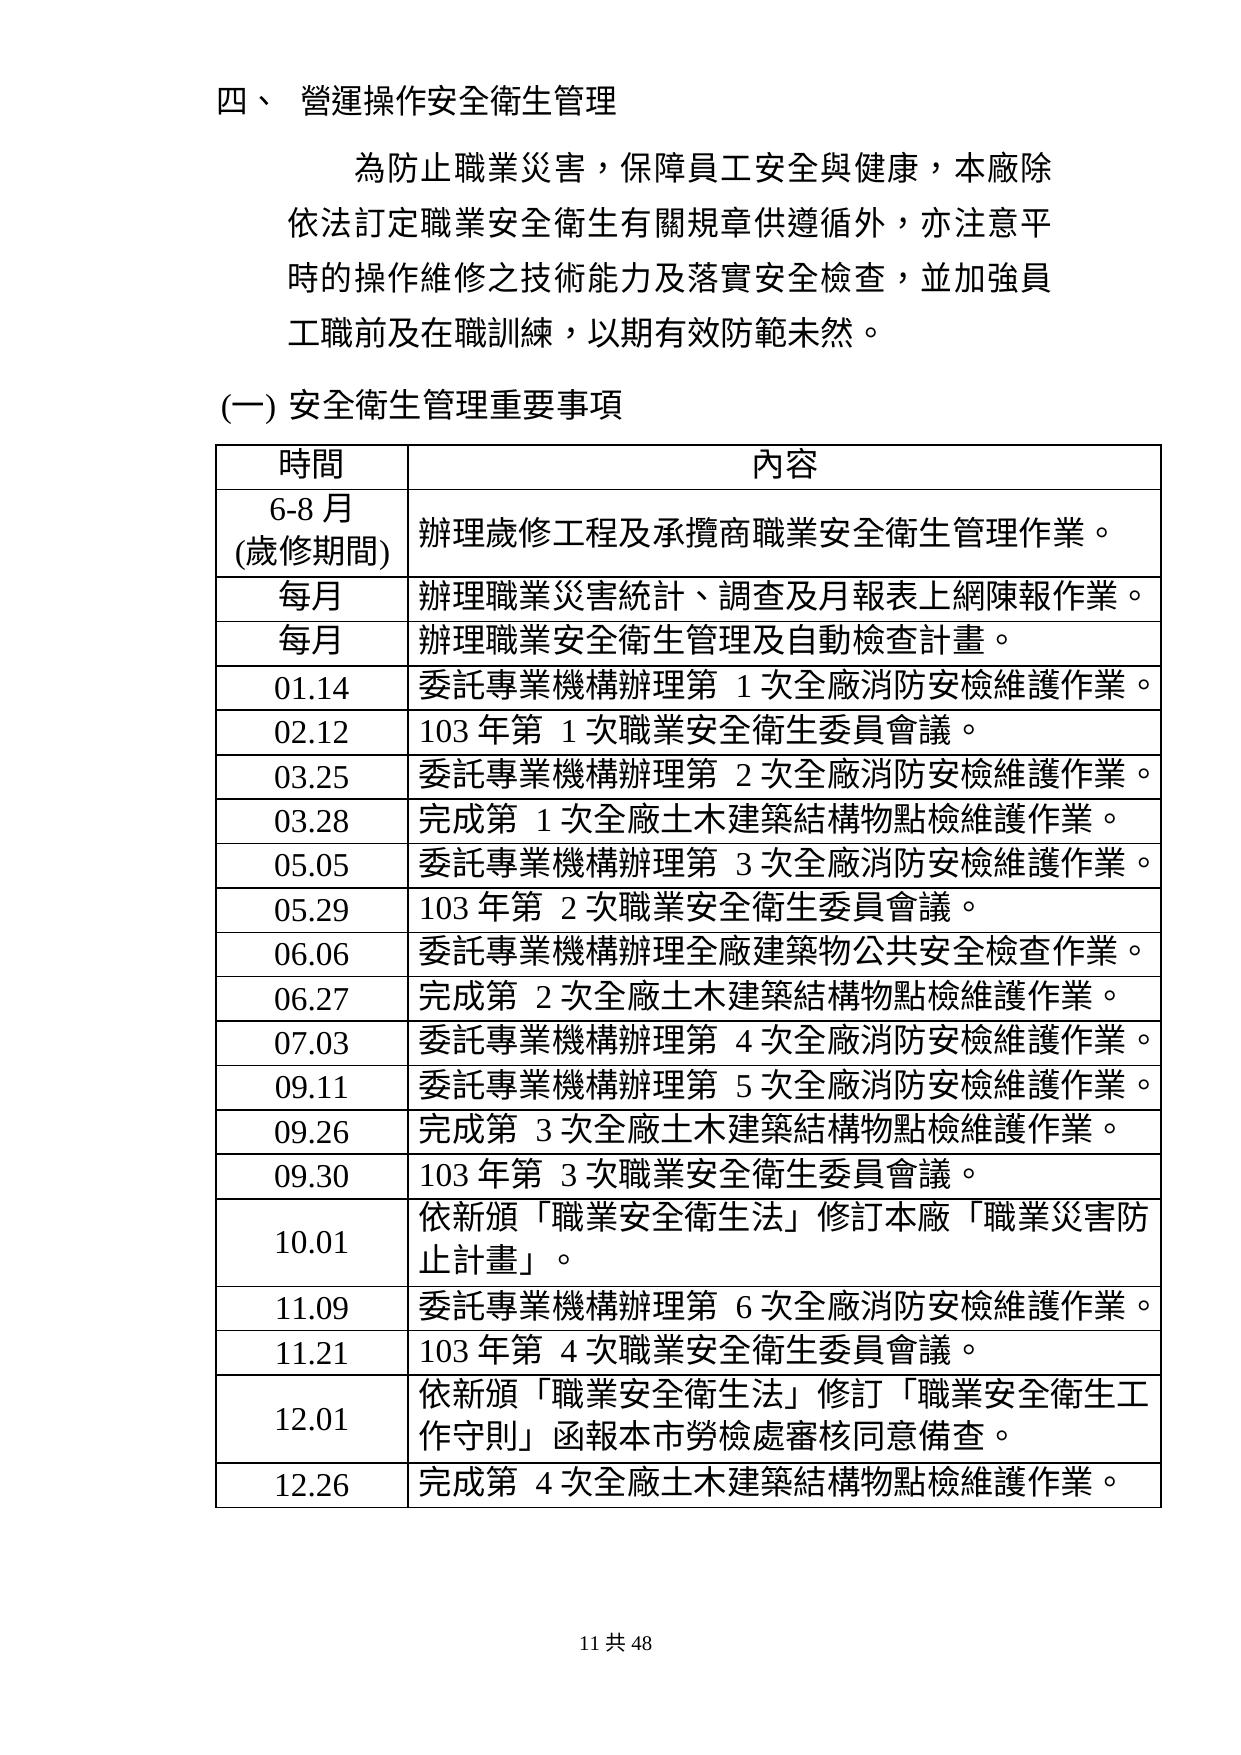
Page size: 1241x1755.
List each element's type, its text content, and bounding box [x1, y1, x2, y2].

table_cell 09.30 [217, 1155, 407, 1198]
table_cell 01.14 [217, 667, 407, 709]
table_cell 02.12 [217, 711, 407, 754]
table_cell 委託專業機構辦理第 4 次全廠消防安檢維護作業。 [409, 1022, 1160, 1064]
table_header 內容 [409, 446, 1160, 488]
table_cell 03.25 [217, 756, 407, 798]
table_cell 09.11 [217, 1066, 407, 1109]
text 為防止職業災害，保障員工安全與健康，本廠除 依法訂定職業安全衛生有關規章供遵循外，亦注意平 時的操作維修之技術能力及落實安全檢查，並加強員 工職前及在職訓練，以期有效防範未然。 [287, 142, 1054, 354]
table_cell 委託專業機構辦理第 3 次全廠消防安檢維護作業。 [409, 844, 1160, 887]
table_cell 12.01 [217, 1376, 407, 1462]
table_cell 103 年第 1 次職業安全衛生委員會議。 [409, 711, 1160, 754]
table_cell 06.06 [217, 933, 407, 976]
table_header 時間 [217, 446, 407, 488]
table_cell 依新頒「職業安全衛生法」修訂「職業安全衛生工 作守則」函報本市勞檢處審核同意備查。 [409, 1376, 1160, 1462]
table_cell 辦理歲修工程及承攬商職業安全衛生管理作業。 [409, 490, 1160, 576]
table_cell 完成第 3 次全廠土木建築結構物點檢維護作業。 [409, 1111, 1160, 1153]
table_cell 委託專業機構辦理第 6 次全廠消防安檢維護作業。 [409, 1287, 1160, 1330]
table_cell 03.28 [217, 800, 407, 843]
table_cell 委託專業機構辦理全廠建築物公共安全檢查作業。 [409, 933, 1160, 976]
table_cell 12.26 [217, 1464, 407, 1506]
table_cell 09.26 [217, 1111, 407, 1153]
table_cell 委託專業機構辦理第 5 次全廠消防安檢維護作業。 [409, 1066, 1160, 1109]
table_cell 103 年第 3 次職業安全衛生委員會議。 [409, 1155, 1160, 1198]
text 四、 營運操作安全衛生管理 [217, 79, 1174, 122]
table_cell 05.05 [217, 844, 407, 887]
table_cell 委託專業機構辦理第 2 次全廠消防安檢維護作業。 [409, 756, 1160, 798]
table_cell 103 年第 2 次職業安全衛生委員會議。 [409, 889, 1160, 931]
table_cell 07.03 [217, 1022, 407, 1064]
table_cell 委託專業機構辦理第 1 次全廠消防安檢維護作業。 [409, 667, 1160, 709]
table_cell 辦理職業災害統計、調查及月報表上網陳報作業。 [409, 578, 1160, 621]
table_cell 05.29 [217, 889, 407, 931]
table_cell 完成第 4 次全廠土木建築結構物點檢維護作業。 [409, 1464, 1160, 1506]
table_cell 11.21 [217, 1331, 407, 1374]
table_cell 11.09 [217, 1287, 407, 1330]
table_cell 6-8 月 (歲修期間) [217, 490, 407, 576]
table_cell 06.27 [217, 977, 407, 1020]
table_cell 每月 [217, 578, 407, 621]
table_cell 辦理職業安全衛生管理及自動檢查計畫。 [409, 622, 1160, 665]
table_cell 完成第 2 次全廠土木建築結構物點檢維護作業。 [409, 977, 1160, 1020]
table_cell 完成第 1 次全廠土木建築結構物點檢維護作業。 [409, 800, 1160, 843]
table_cell 103 年第 4 次職業安全衛生委員會議。 [409, 1331, 1160, 1374]
table_cell 依新頒「職業安全衛生法」修訂本廠「職業災害防 止計畫」。 [409, 1200, 1160, 1286]
table_cell 每月 [217, 622, 407, 665]
text (一) 安全衛生管理重要事項 [221, 378, 1174, 427]
table_cell 10.01 [217, 1200, 407, 1286]
